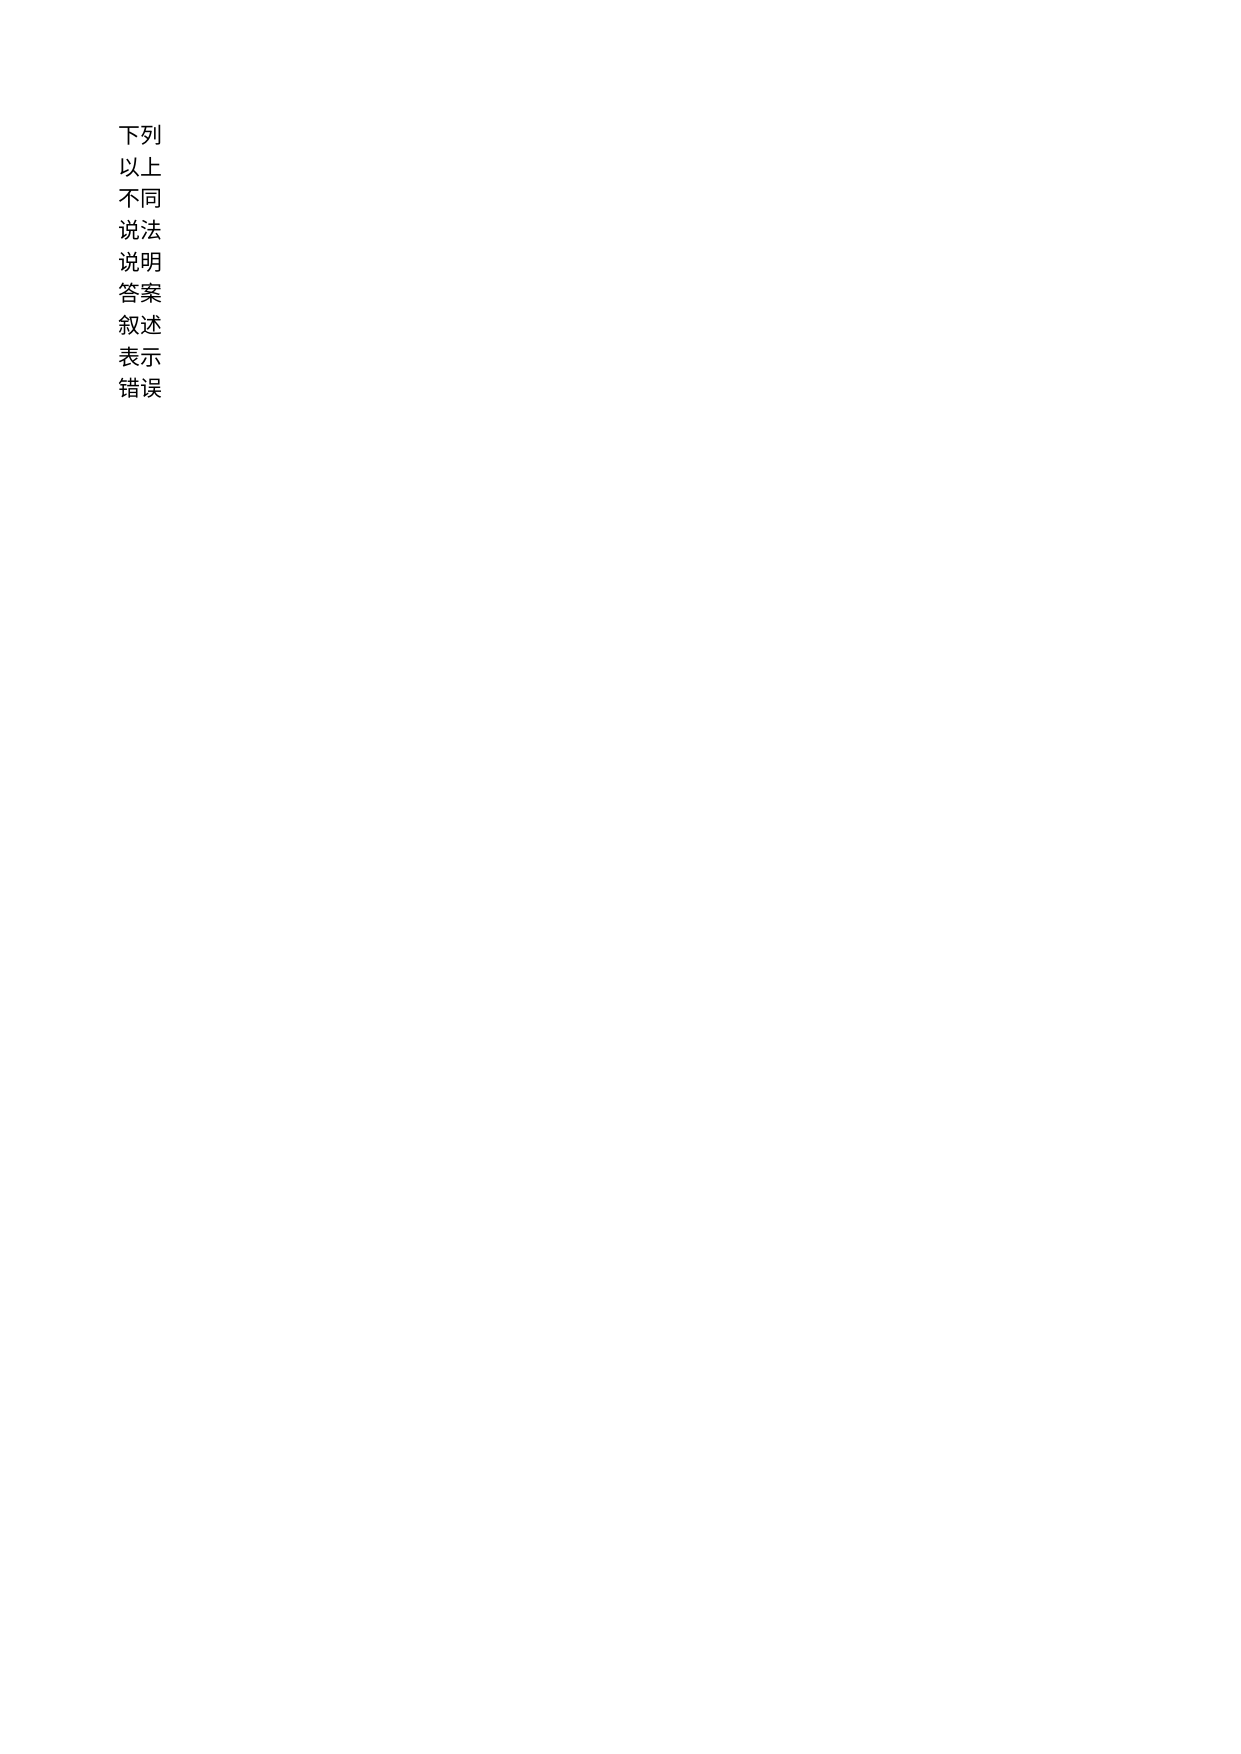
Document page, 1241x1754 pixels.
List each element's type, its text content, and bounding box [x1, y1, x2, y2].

text 说明 [118, 245, 1122, 276]
text 以上 [118, 150, 1122, 181]
text 说法 [118, 213, 1122, 245]
text 叙述 [118, 308, 1122, 340]
text 错误 [118, 371, 1122, 403]
text 表示 [118, 340, 1122, 371]
text 不同 [118, 181, 1122, 213]
text 答案 [118, 276, 1122, 308]
text 下列 [118, 118, 1122, 150]
